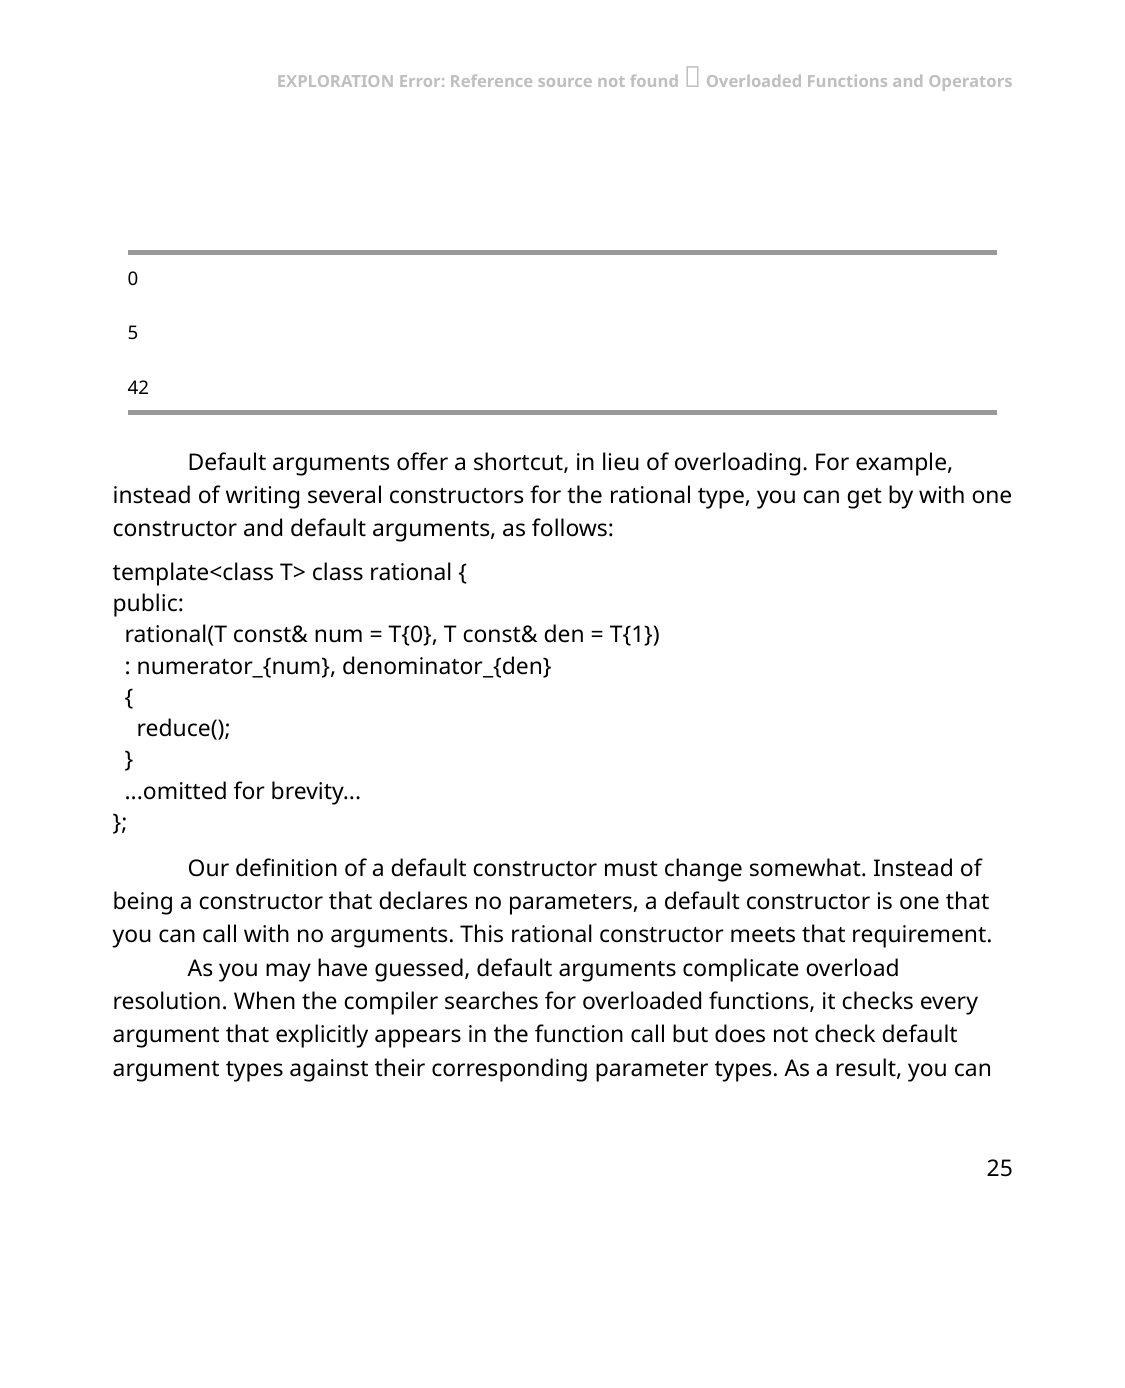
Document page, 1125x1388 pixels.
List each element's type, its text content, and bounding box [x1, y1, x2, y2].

text reduce(); [112, 712, 1012, 743]
text : numerator_{num}, denominator_{den} [112, 649, 1012, 681]
text rational(T const& num = T{0}, T const& den = T{1}) [112, 618, 1012, 649]
text { [112, 681, 1012, 712]
text public: [112, 587, 1012, 618]
text ...omitted for brevity... [112, 774, 1012, 806]
text 0 [127, 251, 997, 291]
text Default arguments offer a shortcut, in lieu of overloading. For example, instead of writing several constructors for the rational type, you can get by with one constructor and default arguments, as follows: [112, 443, 1012, 543]
text Our definition of a default constructor must change somewhat. Instead of being a constructor that declares no parameters, a default constructor is one that you can call with no arguments. This rational constructor meets that requirement. [112, 849, 1012, 949]
text 42 [127, 359, 997, 414]
text template<class T> class rational { [112, 556, 1012, 587]
text 5 [127, 304, 997, 345]
text }; [112, 806, 1012, 837]
text } [112, 743, 1012, 774]
text As you may have guessed, default arguments complicate overload resolution. When the compiler searches for overloaded functions, it checks every argument that explicitly appears in the function call but does not check default argument types against their corresponding parameter types. As a result, you can [112, 949, 1012, 1083]
